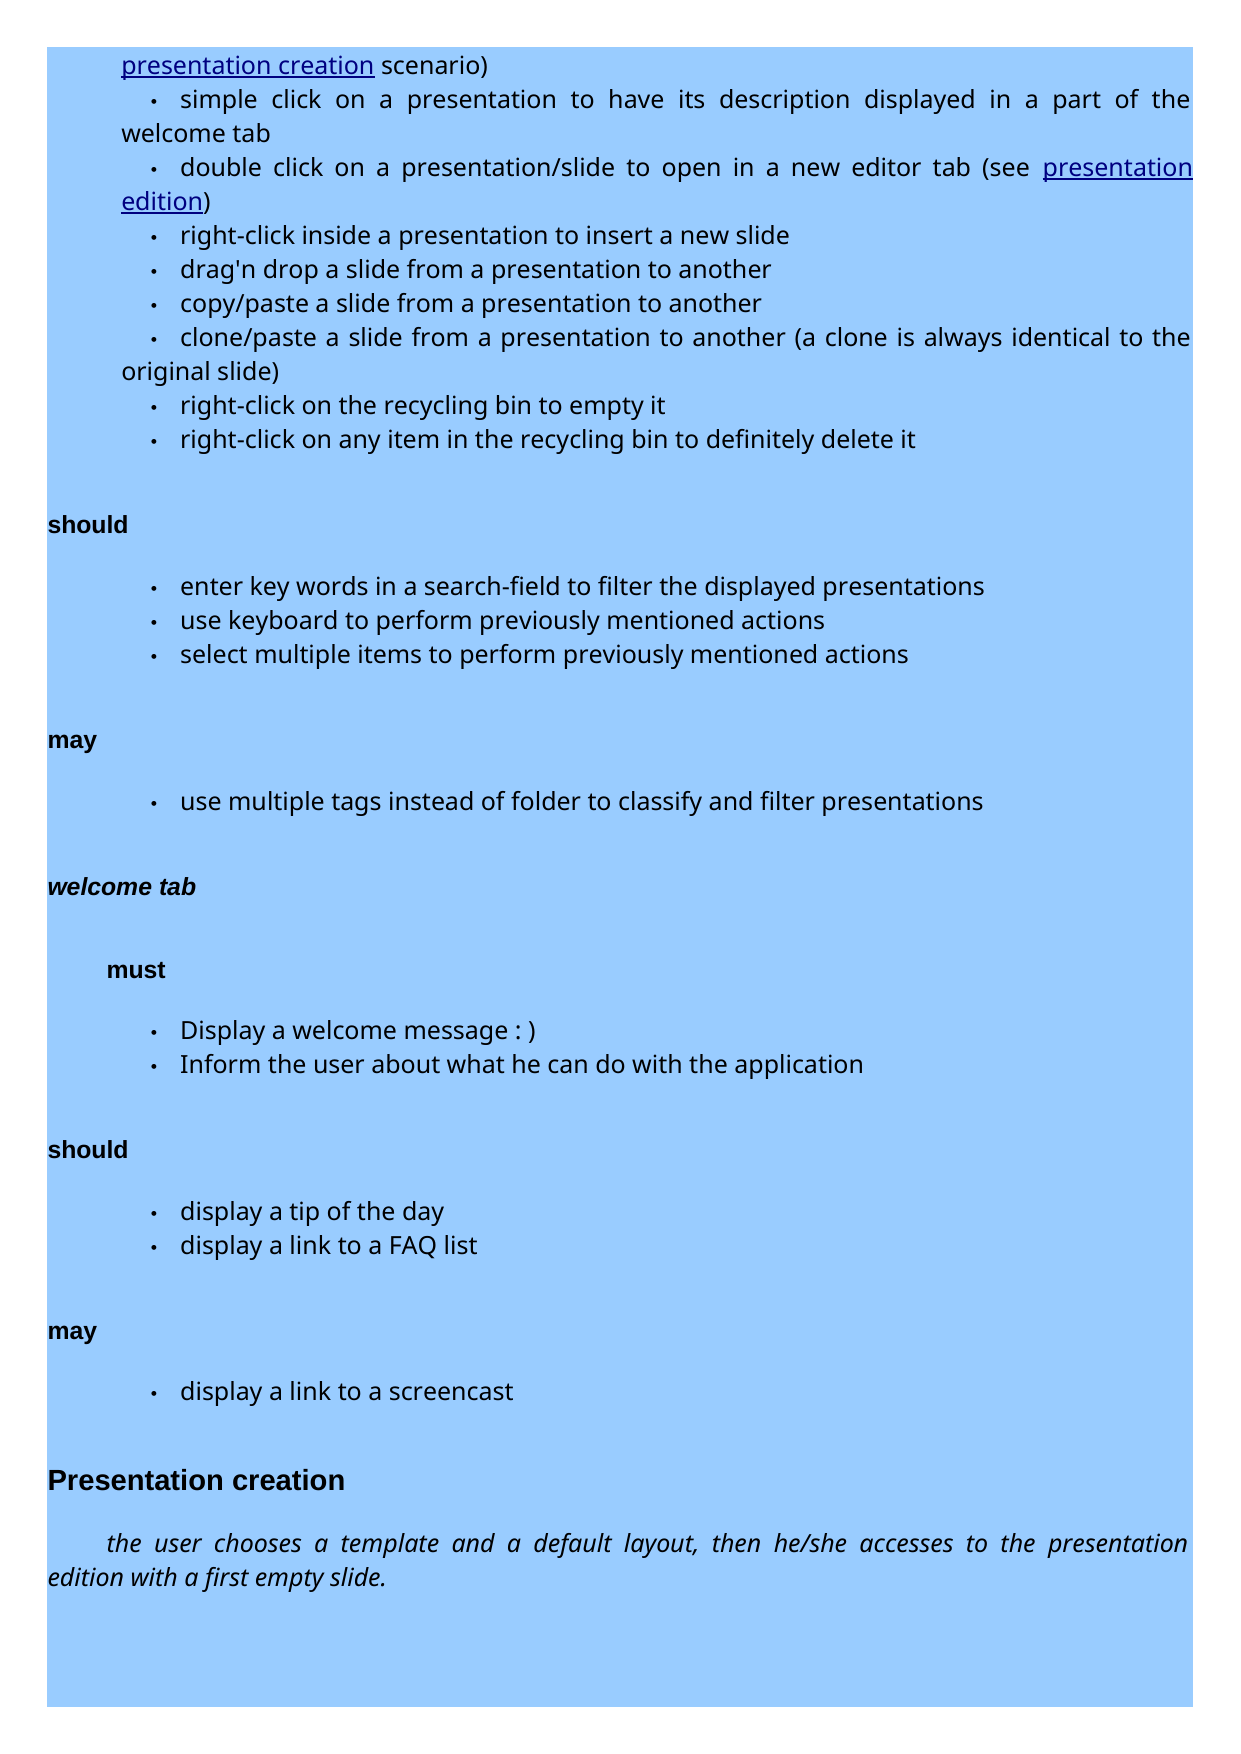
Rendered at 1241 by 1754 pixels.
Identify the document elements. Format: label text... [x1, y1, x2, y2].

list clone/paste a slide from a presentation to another (a clone is always identical to the original slide) [91, 320, 1193, 388]
list Inform the user about what he can do with the application [91, 1047, 1193, 1081]
list right-click inside a presentation to insert a new slide [91, 218, 1193, 252]
text the user chooses a template and a default layout, then he/she accesses to the presentation edition with a first empty slide. [47, 1526, 1193, 1594]
subtitle should [47, 1135, 1193, 1164]
list right-click on any item in the recycling bin to definitely delete it [91, 422, 1193, 456]
list double click on a presentation/slide to open in a new editor tab (see presentation edition) [91, 149, 1193, 218]
list use keyboard to perform previously mentioned actions [91, 603, 1193, 637]
subtitle may [47, 1316, 1193, 1344]
list display a link to a FAQ list [91, 1227, 1193, 1262]
list copy/paste a slide from a presentation to another [91, 286, 1193, 320]
subtitle may [47, 725, 1193, 754]
subtitle should [47, 511, 1193, 539]
subtitle Presentation creation [47, 1463, 1193, 1496]
list simple click on a presentation to have its description displayed in a part of the welcome tab [91, 81, 1193, 149]
list select multiple items to perform previously mentioned actions [91, 637, 1193, 671]
list drag'n drop a slide from a presentation to another [91, 252, 1193, 286]
list enter key words in a search-field to filter the displayed presentations [91, 568, 1193, 603]
list display a link to a screencast [91, 1374, 1193, 1408]
list presentation creation scenario) [91, 47, 1193, 81]
list Display a welcome message : ) [91, 1013, 1193, 1047]
list display a tip of the day [91, 1193, 1193, 1227]
subtitle welcome tab [47, 872, 1193, 900]
subtitle must [47, 955, 1193, 983]
list right-click on the recycling bin to empty it [91, 388, 1193, 422]
list use multiple tags instead of folder to classify and filter presentations [91, 783, 1193, 817]
